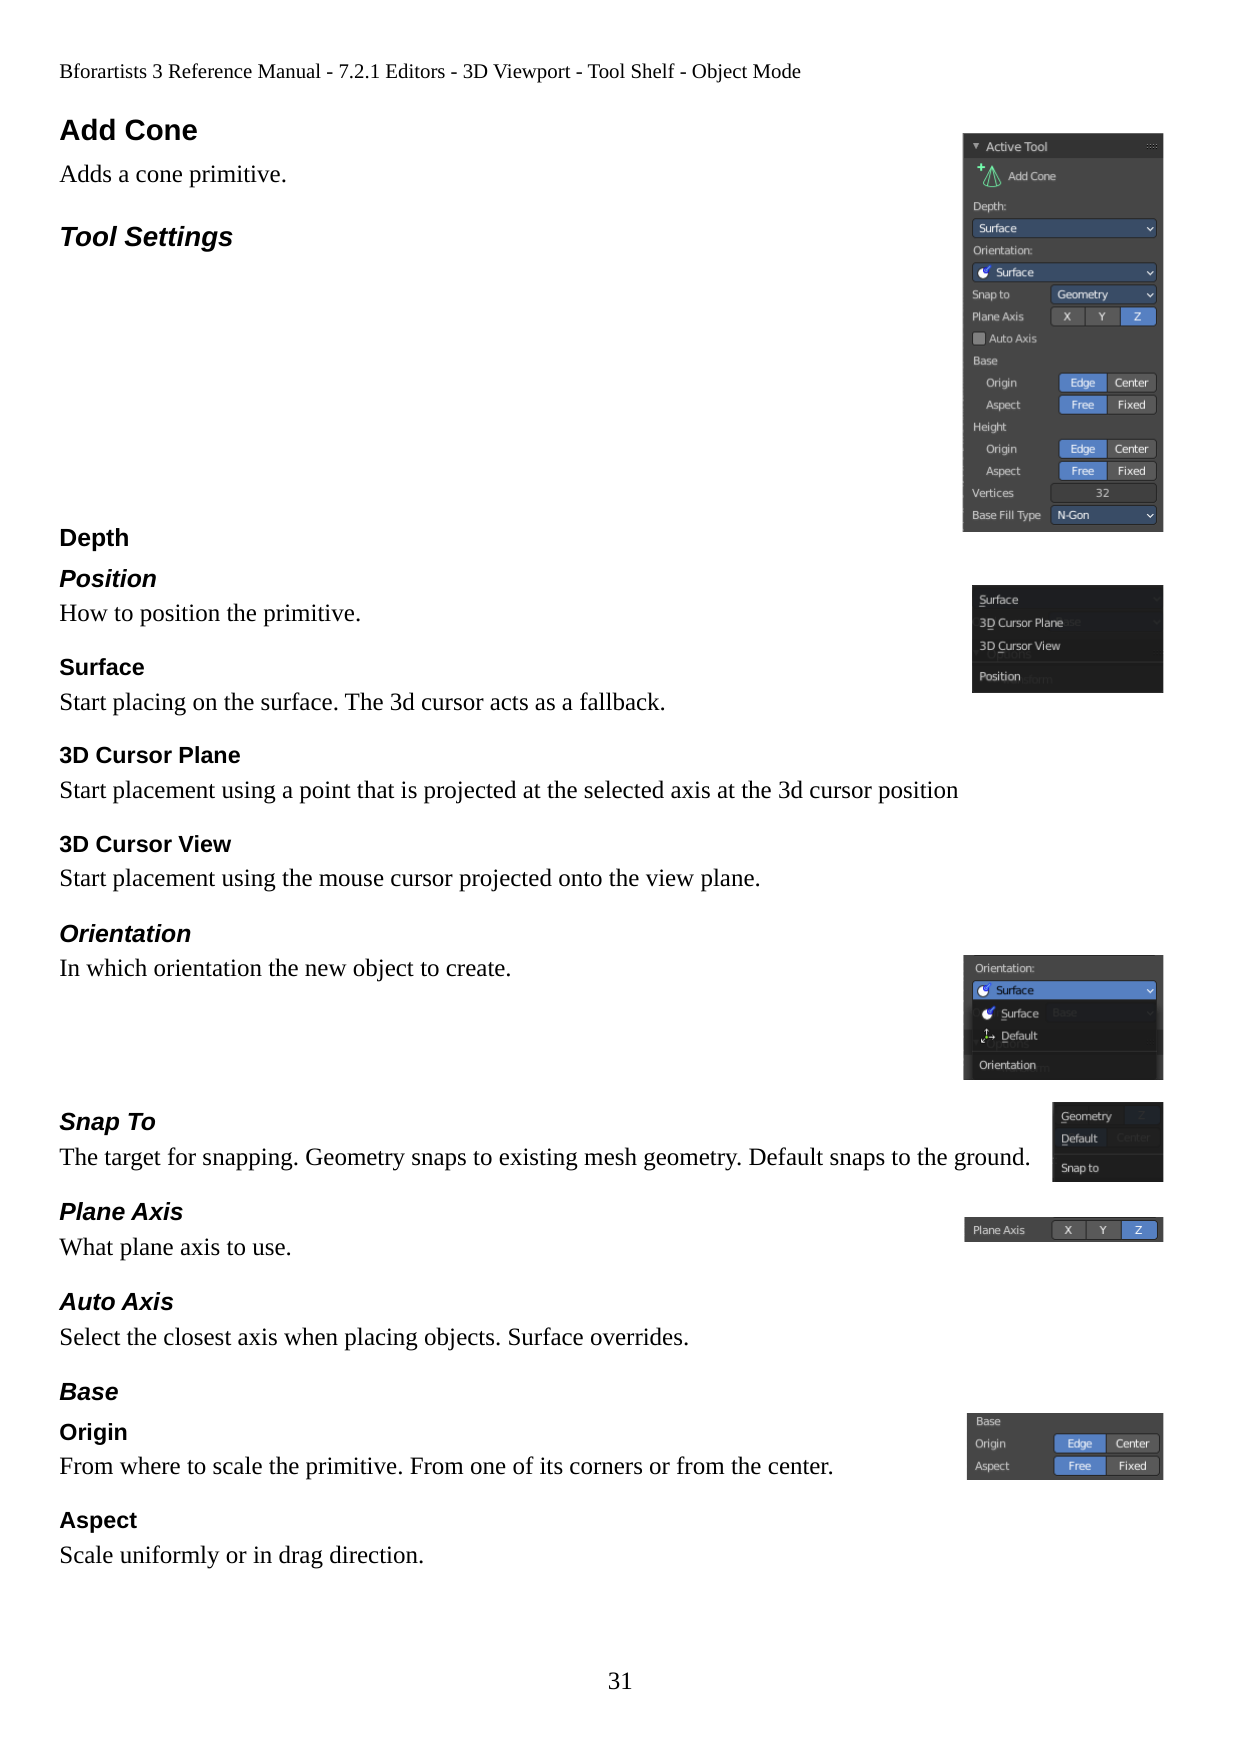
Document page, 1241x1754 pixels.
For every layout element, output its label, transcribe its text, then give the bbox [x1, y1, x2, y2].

text Start placement using a point that is projected at the selected axis at the 3d cursor position [59, 775, 1181, 804]
subtitle Orientation [59, 919, 1181, 947]
text Select the closest axis when placing objects. Surface overrides. [59, 1322, 1181, 1351]
subtitle Position [59, 564, 1181, 592]
text The target for snapping. Geometry snaps to existing mesh geometry. Default snaps to the ground. [59, 1142, 1052, 1171]
subtitle Depth [59, 523, 1181, 551]
subtitle Base [59, 1377, 1181, 1406]
subtitle Snap To [59, 1107, 1052, 1136]
text [1164, 159, 1181, 188]
picture [966, 1413, 1164, 1480]
subtitle Plane Axis [59, 1197, 1181, 1226]
subtitle Origin [59, 1418, 966, 1445]
text How to position the primitive. [59, 598, 972, 627]
picture [972, 585, 1164, 693]
text From where to scale the primitive. From one of its corners or from the center. [59, 1451, 966, 1480]
text Start placement using the mouse cursor projected onto the view plane. [59, 863, 1181, 892]
text Scale uniformly or in drag direction. [59, 1540, 1181, 1568]
text Adds a cone primitive. [59, 159, 962, 188]
text Start placing on the surface. The 3d cursor acts as a fallback. [59, 687, 1181, 716]
subtitle [1164, 220, 1181, 252]
subtitle Auto Axis [59, 1287, 1181, 1316]
picture [1052, 1102, 1164, 1182]
picture [962, 133, 1164, 532]
subtitle Add Cone [59, 113, 1181, 146]
subtitle [1164, 1418, 1181, 1445]
subtitle 3D Cursor Plane [59, 742, 1181, 769]
text In which orientation the new object to create. [59, 953, 1181, 982]
subtitle [1164, 1107, 1181, 1136]
picture [963, 955, 1164, 1080]
subtitle Aspect [59, 1507, 1181, 1533]
picture [964, 1217, 1164, 1242]
subtitle Tool Settings [59, 220, 962, 252]
subtitle Surface [59, 654, 972, 681]
subtitle 3D Cursor View [59, 830, 1181, 857]
text What plane axis to use. [59, 1232, 1181, 1261]
subtitle [1164, 654, 1181, 681]
